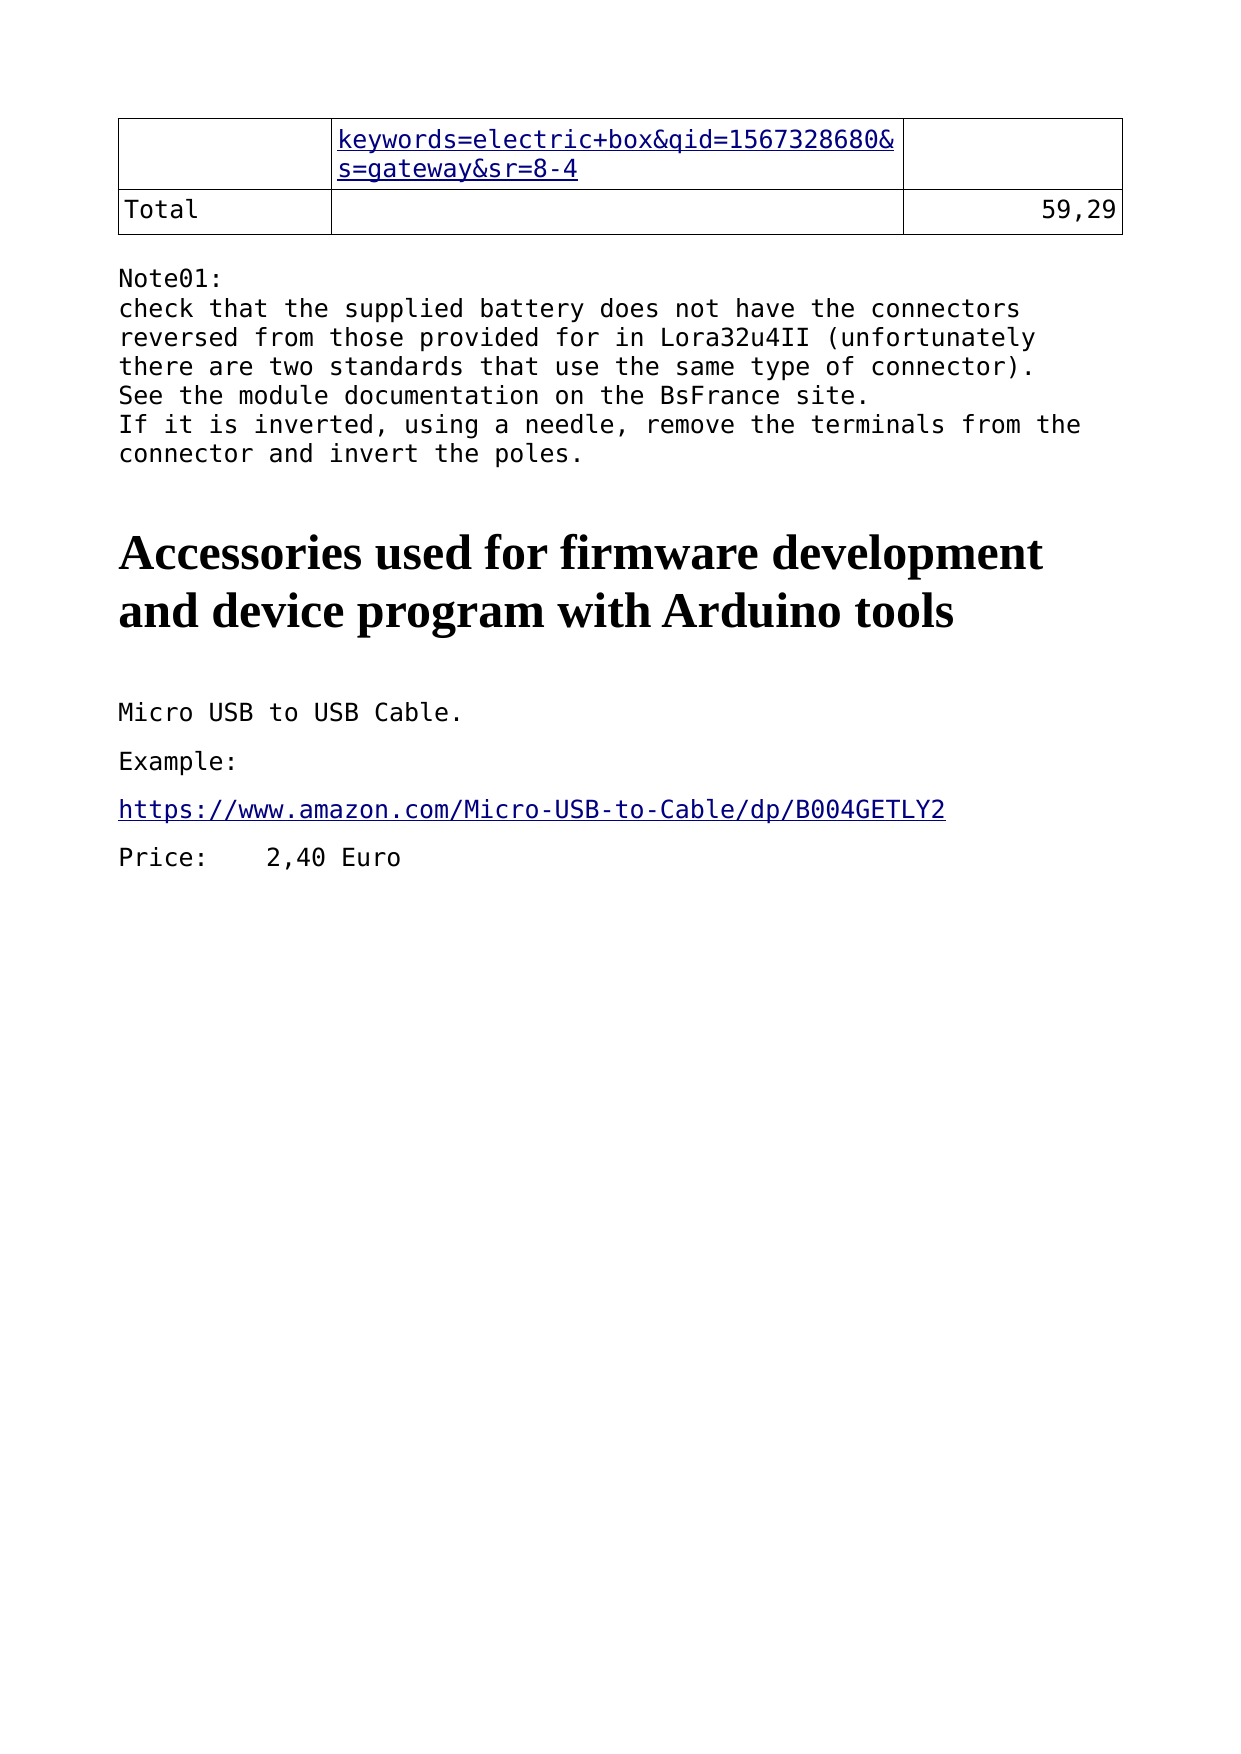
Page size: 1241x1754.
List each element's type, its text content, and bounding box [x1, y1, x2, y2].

text Price: 2,40 Euro [118, 843, 1122, 872]
text Note01: [118, 264, 1122, 294]
table_cell 59,29 [904, 190, 1122, 234]
table_cell Total [119, 190, 331, 234]
table_cell [332, 190, 903, 234]
table_cell [904, 119, 1122, 189]
text Micro USB to USB Cable. [118, 698, 1122, 728]
text If it is inverted, using a needle, remove the terminals from the connector and invert the poles. [118, 410, 1122, 469]
text check that the supplied battery does not have the connectors reversed from those provided for in Lora32u4II (unfortunately there are two standards that use the same type of connector). [118, 294, 1122, 381]
text Example: [118, 747, 1122, 776]
text See the module documentation on the BsFrance site. [118, 381, 1122, 410]
table_cell keywords=electric+box&qid=1567328680&s=gateway&sr=8-4 [332, 119, 903, 189]
table_cell [119, 119, 331, 189]
subtitle Accessories used for firmware development and device program with Arduino tools [118, 523, 1122, 638]
text https://www.amazon.com/Micro-USB-to-Cable/dp/B004GETLY2 [118, 795, 1122, 824]
